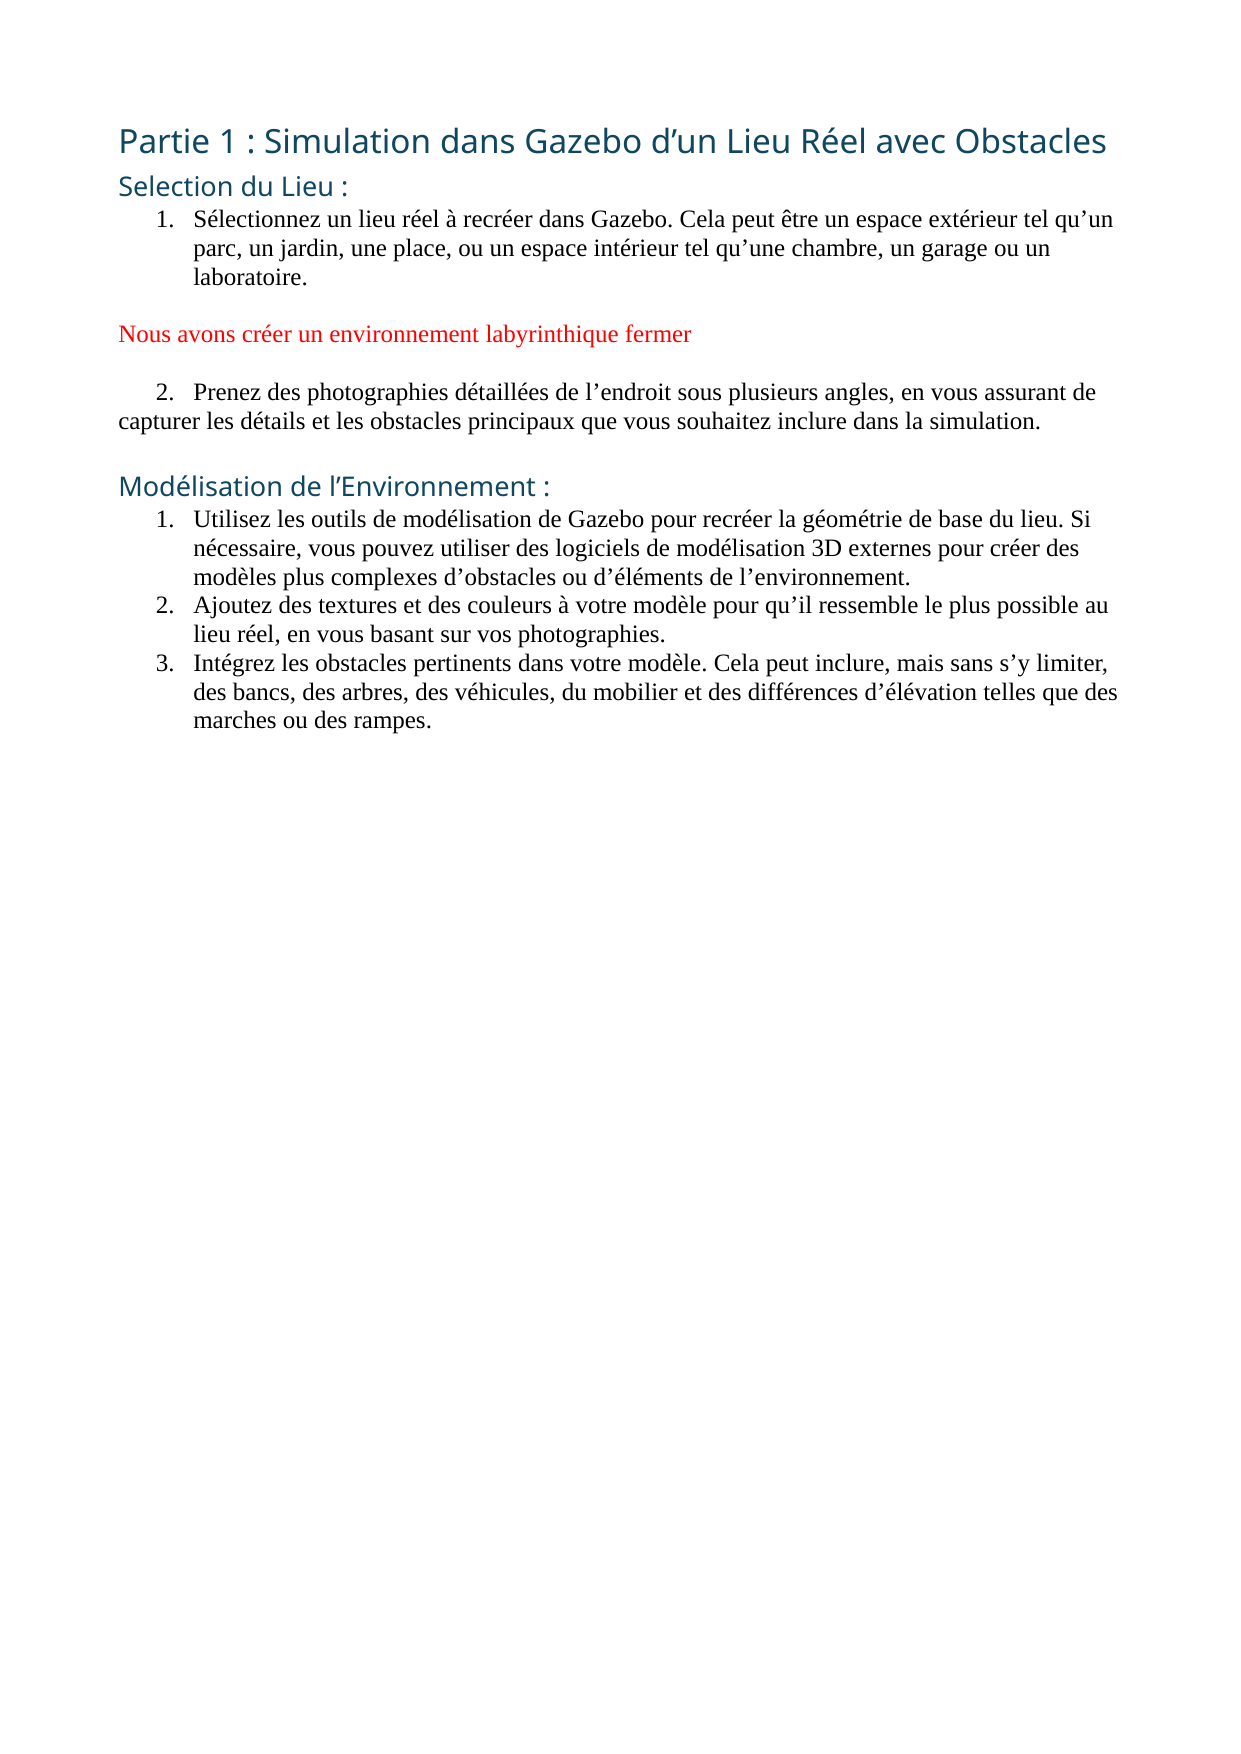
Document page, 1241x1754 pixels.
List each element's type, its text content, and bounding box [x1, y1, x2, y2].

text Nous avons créer un environnement labyrinthique fermer [118, 319, 1122, 348]
subtitle Modélisation de l’Environnement : [118, 467, 1122, 504]
list Utilisez les outils de modélisation de Gazebo pour recréer la géométrie de base du lieu. Si nécessaire, vous pouvez utiliser des logiciels de modélisation 3D externes pour créer des modèles plus complexes d’obstacles ou d’éléments de l’environnement. [156, 504, 1122, 591]
text capturer les détails et les obstacles principaux que vous souhaitez inclure dans la simulation. [118, 406, 1122, 434]
list Sélectionnez un lieu réel à recréer dans Gazebo. Cela peut être un espace extérieur tel qu’un parc, un jardin, une place, ou un espace intérieur tel qu’une chambre, un garage ou un laboratoire. [156, 204, 1122, 291]
subtitle Partie 1 : Simulation dans Gazebo d’un Lieu Réel avec Obstacles [118, 118, 1122, 163]
list Intégrez les obstacles pertinents dans votre modèle. Cela peut inclure, mais sans s’y limiter, des bancs, des arbres, des véhicules, du mobilier et des différences d’élévation telles que des marches ou des rampes. [156, 648, 1122, 734]
list Prenez des photographies détaillées de l’endroit sous plusieurs angles, en vous assurant de [156, 377, 1122, 406]
subtitle Selection du Lieu : [118, 168, 1122, 204]
list Ajoutez des textures et des couleurs à votre modèle pour qu’il ressemble le plus possible au lieu réel, en vous basant sur vos photographies. [156, 591, 1122, 648]
